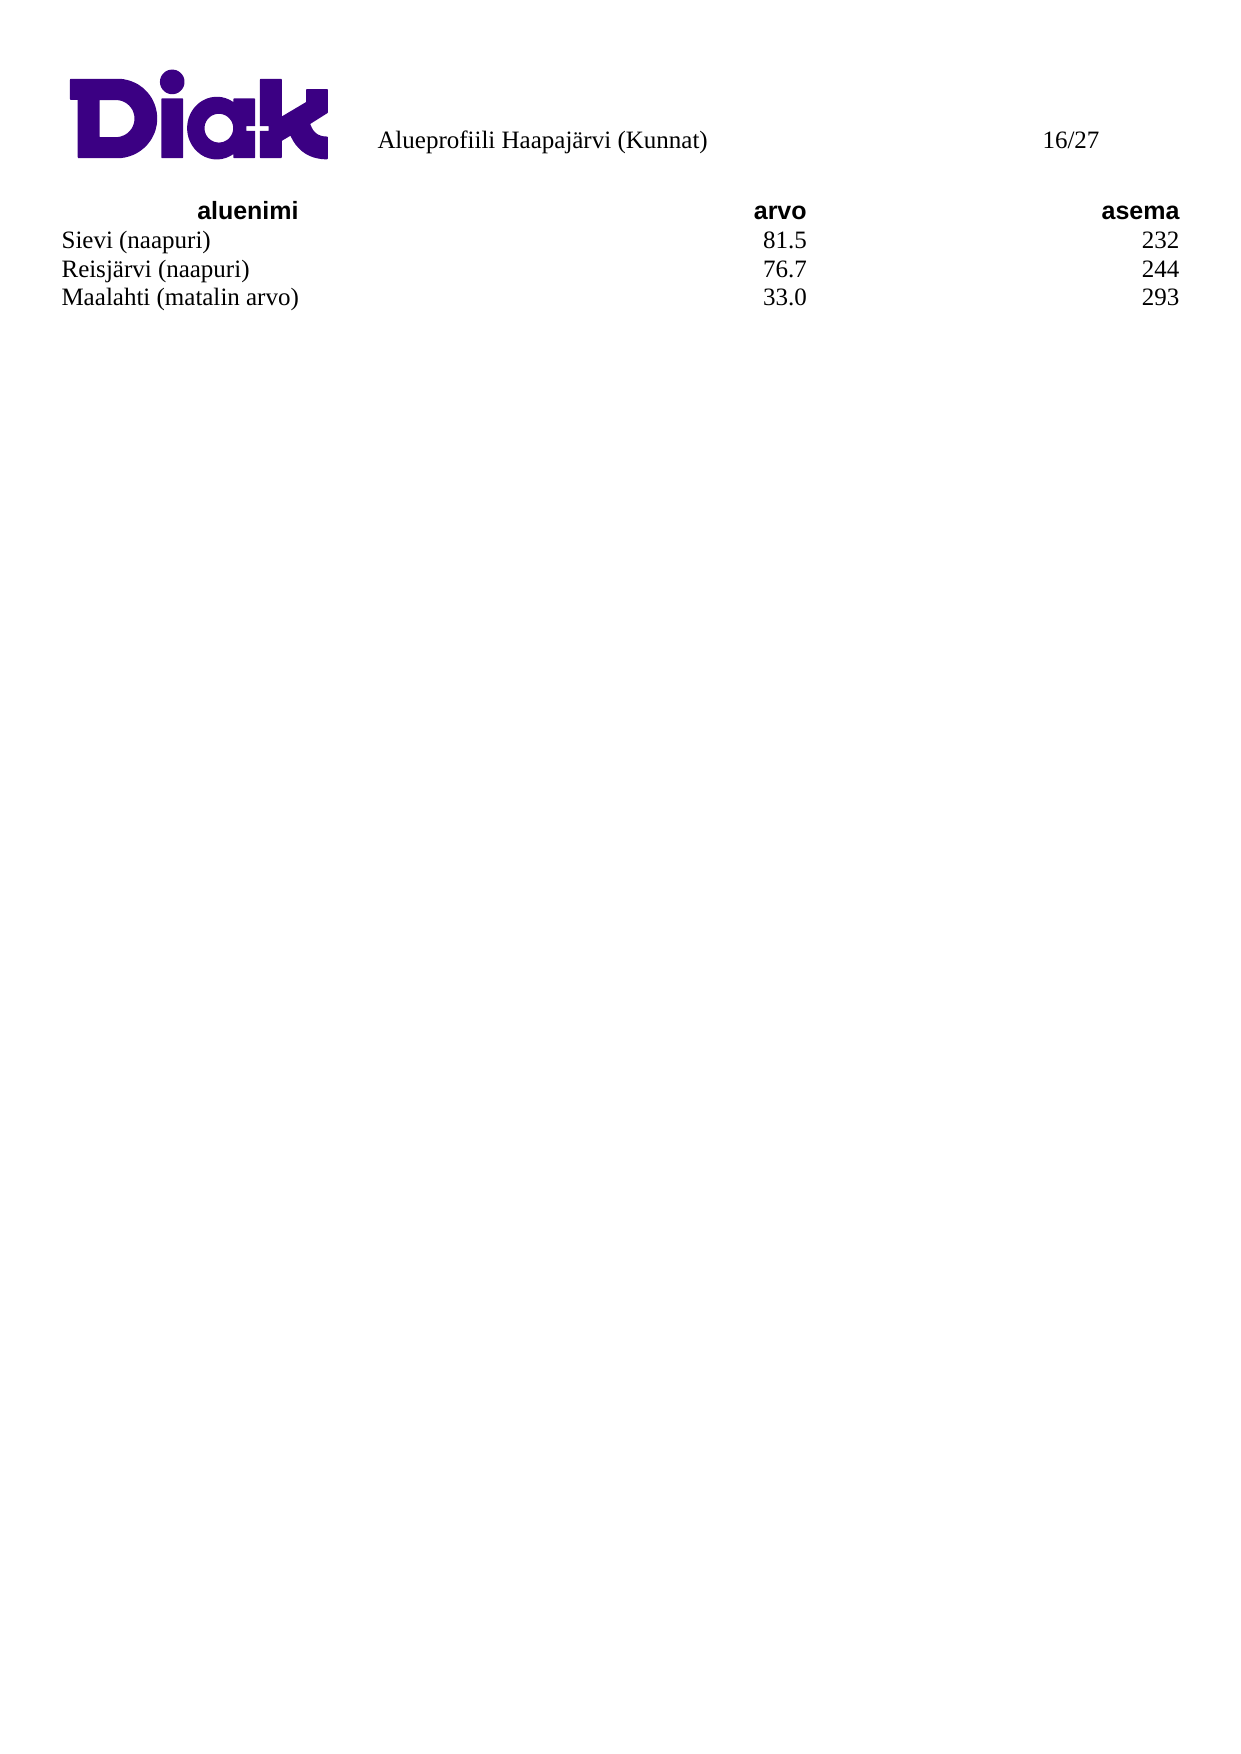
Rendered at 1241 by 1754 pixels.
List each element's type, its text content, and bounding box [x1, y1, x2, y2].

table_cell 33.0 [434, 283, 806, 311]
table_cell 76.7 [434, 254, 806, 282]
table_cell 244 [806, 254, 1179, 282]
table_header asema [806, 196, 1179, 225]
table_cell 293 [806, 283, 1179, 311]
table_cell 232 [806, 225, 1179, 254]
table_cell Reisjärvi (naapuri) [61, 254, 434, 282]
table_header arvo [434, 196, 806, 225]
table_cell 81.5 [434, 225, 806, 254]
table_cell Maalahti (matalin arvo) [61, 283, 434, 311]
table_cell Sievi (naapuri) [61, 225, 434, 254]
table_header aluenimi [61, 196, 434, 225]
